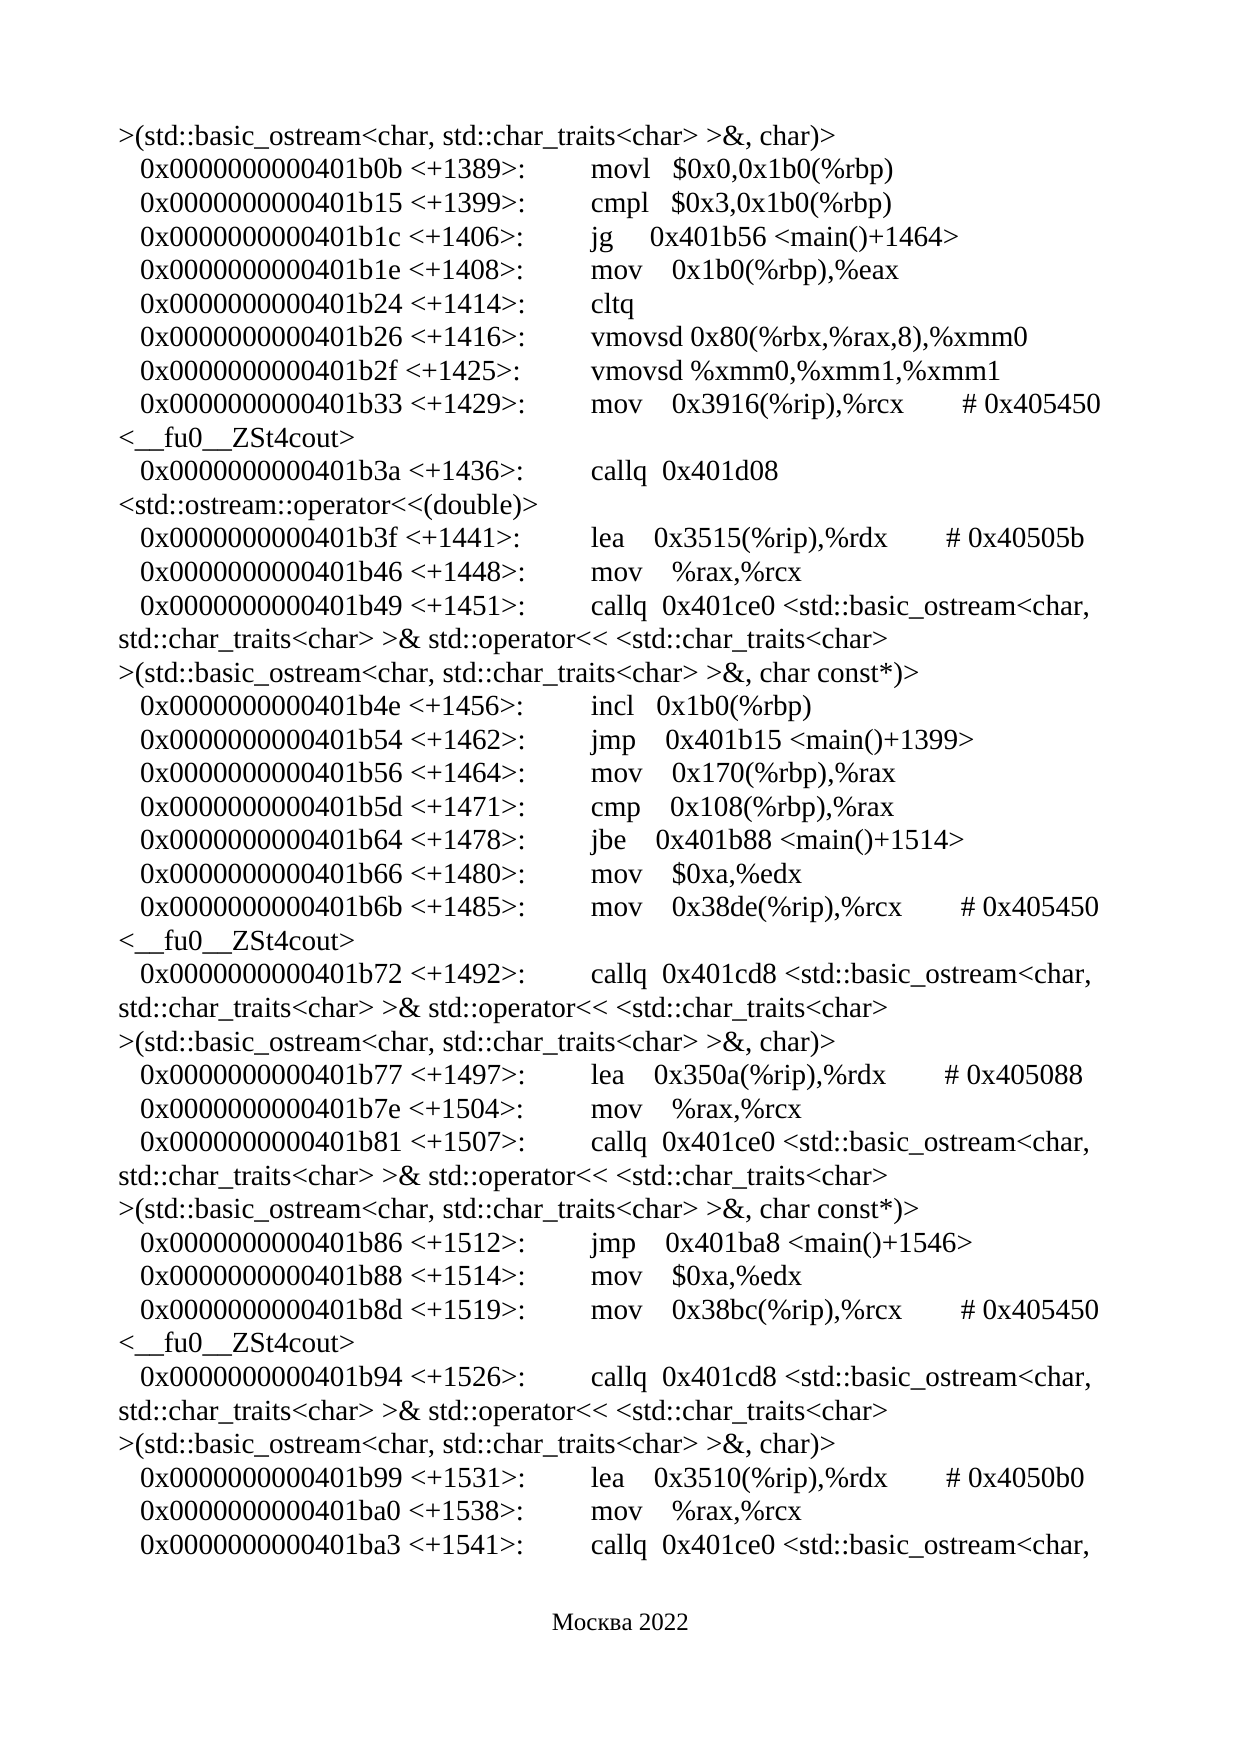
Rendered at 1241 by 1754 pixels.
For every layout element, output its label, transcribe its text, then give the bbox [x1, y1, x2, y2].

text 0x0000000000401b3f <+1441>: lea 0x3515(%rip),%rdx # 0x40505b [118, 521, 1122, 554]
text 0x0000000000401b1c <+1406>: jg 0x401b56 <main()+1464> [118, 219, 1122, 252]
text 0x0000000000401b72 <+1492>: callq 0x401cd8 <std::basic_ostream<char, std::char_traits<char> >& std::operator<< <std::char_traits<char> >(std::basic_ostream<char, std::char_traits<char> >&, char)> [118, 957, 1122, 1057]
text 0x0000000000401b7e <+1504>: mov %rax,%rcx [118, 1091, 1122, 1124]
text 0x0000000000401b24 <+1414>: cltq [118, 286, 1122, 319]
text 0x0000000000401b4e <+1456>: incl 0x1b0(%rbp) [118, 688, 1122, 722]
text 0x0000000000401b88 <+1514>: mov $0xa,%edx [118, 1258, 1122, 1292]
text 0x0000000000401b81 <+1507>: callq 0x401ce0 <std::basic_ostream<char, std::char_traits<char> >& std::operator<< <std::char_traits<char> >(std::basic_ostream<char, std::char_traits<char> >&, char const*)> [118, 1124, 1122, 1225]
text 0x0000000000401b86 <+1512>: jmp 0x401ba8 <main()+1546> [118, 1225, 1122, 1258]
text 0x0000000000401b54 <+1462>: jmp 0x401b15 <main()+1399> [118, 722, 1122, 755]
text 0x0000000000401b33 <+1429>: mov 0x3916(%rip),%rcx # 0x405450 <__fu0__ZSt4cout> [118, 386, 1122, 453]
text 0x0000000000401b26 <+1416>: vmovsd 0x80(%rbx,%rax,8),%xmm0 [118, 319, 1122, 353]
text 0x0000000000401b46 <+1448>: mov %rax,%rcx [118, 554, 1122, 588]
text 0x0000000000401b94 <+1526>: callq 0x401cd8 <std::basic_ostream<char, std::char_traits<char> >& std::operator<< <std::char_traits<char> >(std::basic_ostream<char, std::char_traits<char> >&, char)> [118, 1359, 1122, 1460]
text 0x0000000000401b15 <+1399>: cmpl $0x3,0x1b0(%rbp) [118, 185, 1122, 219]
text 0x0000000000401b3a <+1436>: callq 0x401d08 <std::ostream::operator<<(double)> [118, 453, 1122, 521]
text 0x0000000000401b2f <+1425>: vmovsd %xmm0,%xmm1,%xmm1 [118, 353, 1122, 386]
text 0x0000000000401b0b <+1389>: movl $0x0,0x1b0(%rbp) [118, 152, 1122, 185]
text 0x0000000000401ba3 <+1541>: callq 0x401ce0 <std::basic_ostream<char, [118, 1527, 1122, 1560]
text 0x0000000000401b8d <+1519>: mov 0x38bc(%rip),%rcx # 0x405450 <__fu0__ZSt4cout> [118, 1292, 1122, 1359]
text 0x0000000000401b56 <+1464>: mov 0x170(%rbp),%rax [118, 755, 1122, 789]
text 0x0000000000401b64 <+1478>: jbe 0x401b88 <main()+1514> [118, 822, 1122, 856]
text 0x0000000000401b1e <+1408>: mov 0x1b0(%rbp),%eax [118, 252, 1122, 286]
text 0x0000000000401b66 <+1480>: mov $0xa,%edx [118, 856, 1122, 889]
text 0x0000000000401b6b <+1485>: mov 0x38de(%rip),%rcx # 0x405450 <__fu0__ZSt4cout> [118, 889, 1122, 957]
text 0x0000000000401b77 <+1497>: lea 0x350a(%rip),%rdx # 0x405088 [118, 1057, 1122, 1091]
text 0x0000000000401b99 <+1531>: lea 0x3510(%rip),%rdx # 0x4050b0 [118, 1460, 1122, 1493]
text 0x0000000000401b5d <+1471>: cmp 0x108(%rbp),%rax [118, 789, 1122, 822]
text 0x0000000000401ba0 <+1538>: mov %rax,%rcx [118, 1493, 1122, 1527]
text 0x0000000000401b49 <+1451>: callq 0x401ce0 <std::basic_ostream<char, std::char_traits<char> >& std::operator<< <std::char_traits<char> >(std::basic_ostream<char, std::char_traits<char> >&, char const*)> [118, 588, 1122, 688]
text >(std::basic_ostream<char, std::char_traits<char> >&, char)> [118, 118, 1122, 152]
